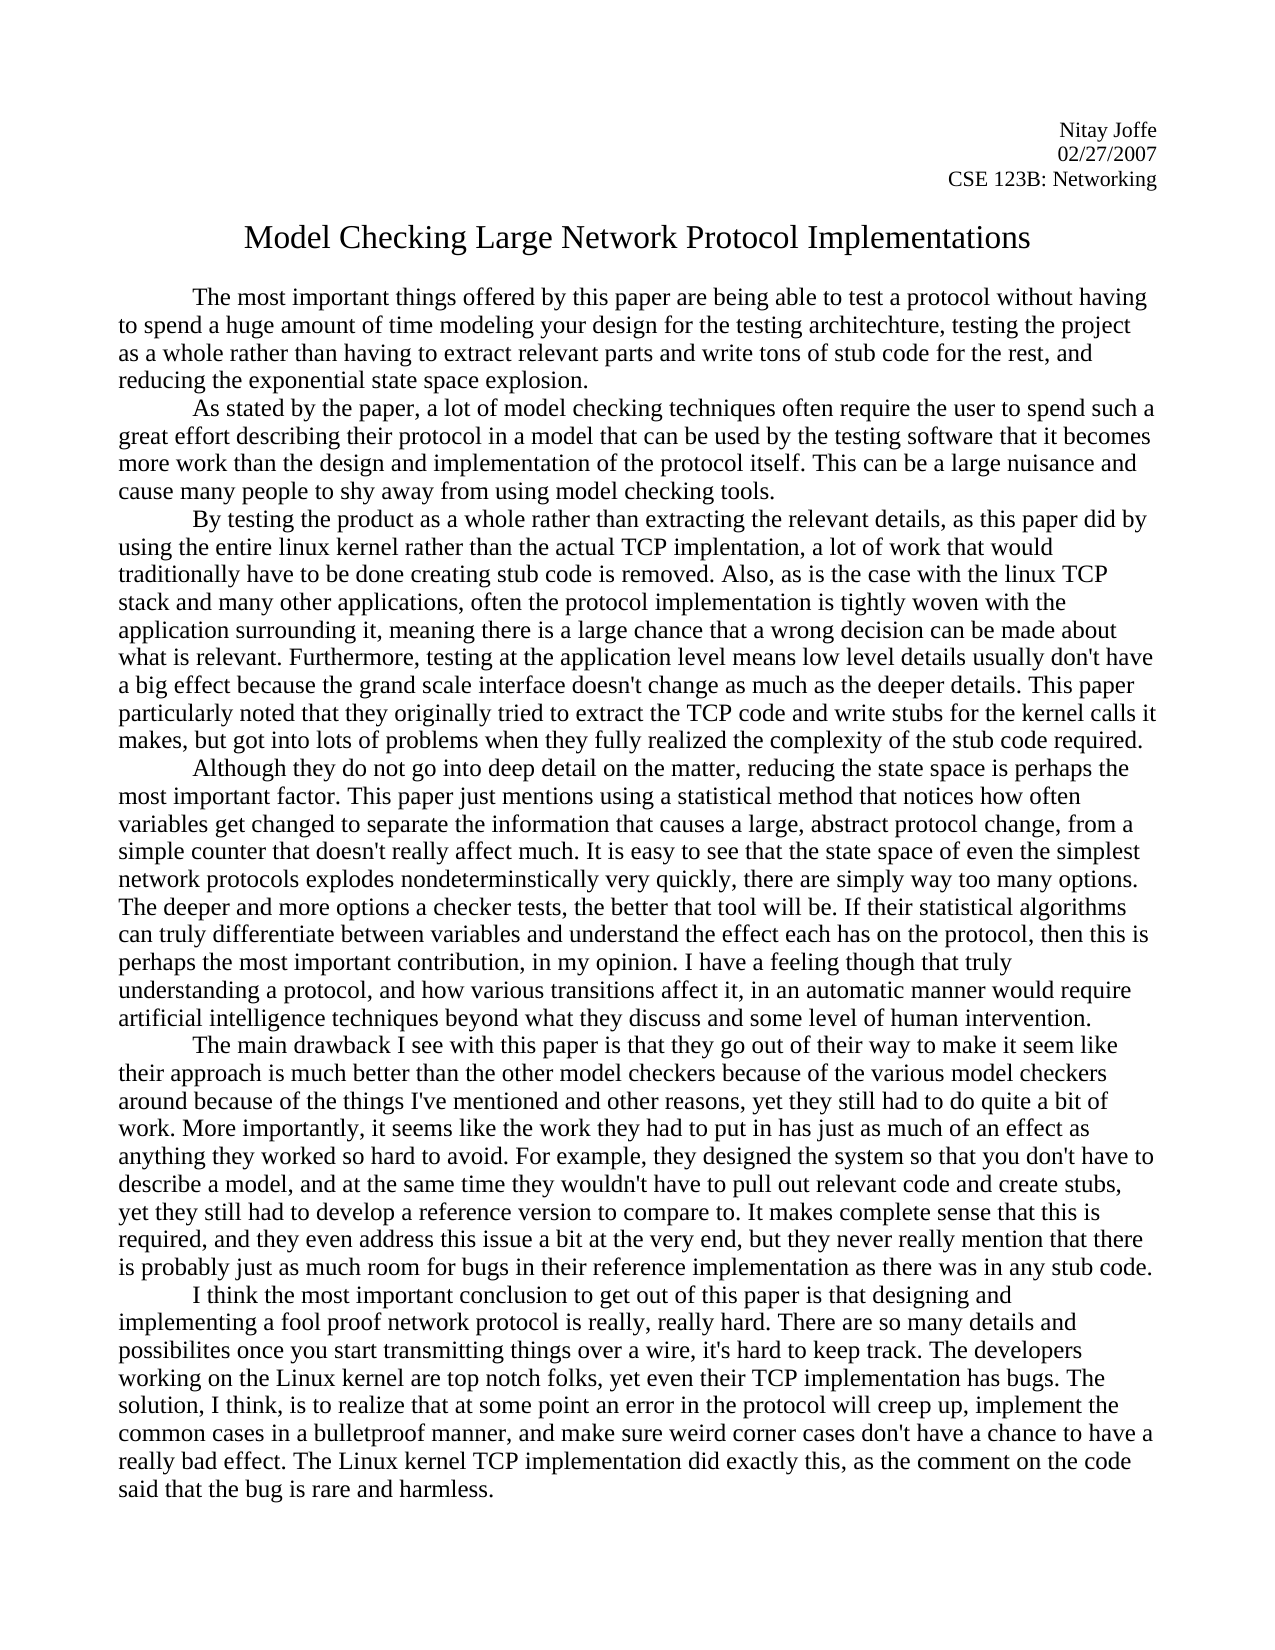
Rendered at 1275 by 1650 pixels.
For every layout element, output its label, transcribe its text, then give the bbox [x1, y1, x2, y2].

text CSE 123B: Networking [118, 167, 1157, 191]
text The main drawback I see with this paper is that they go out of their way to make it seem like their approach is much better than the other model checkers because of the various model checkers around because of the things I've mentioned and other reasons, yet they still had to do quite a bit of work. More importantly, it seems like the work they had to put in has just as much of an effect as anything they worked so hard to avoid. For example, they designed the system so that you don't have to describe a model, and at the same time they wouldn't have to pull out relevant code and create stubs, yet they still had to develop a reference version to compare to. It makes complete sense that this is required, and they even address this issue a bit at the very end, but they never really mention that there is probably just as much room for bugs in their reference implementation as there was in any stub code. [118, 1031, 1157, 1281]
text 02/27/2007 [118, 142, 1157, 167]
text As stated by the paper, a lot of model checking techniques often require the user to spend such a great effort describing their protocol in a model that can be used by the testing software that it becomes more work than the design and implementation of the protocol itself. This can be a large nuisance and cause many people to shy away from using model checking tools. [118, 394, 1157, 505]
text Although they do not go into deep detail on the matter, reducing the state space is perhaps the most important factor. This paper just mentions using a statistical method that notices how often variables get changed to separate the information that causes a large, abstract protocol change, from a simple counter that doesn't really affect much. It is easy to see that the state space of even the simplest network protocols explodes nondeterminstically very quickly, there are simply way too many options. The deeper and more options a checker tests, the better that tool will be. If their statistical algorithms can truly differentiate between variables and understand the effect each has on the protocol, then this is perhaps the most important contribution, in my opinion. I have a feeling though that truly understanding a protocol, and how various transitions affect it, in an automatic manner would require artificial intelligence techniques beyond what they discuss and some level of human intervention. [118, 754, 1157, 1031]
text Nitay Joffe [118, 118, 1157, 142]
text Model Checking Large Network Protocol Implementations [118, 219, 1157, 256]
text By testing the product as a whole rather than extracting the relevant details, as this paper did by using the entire linux kernel rather than the actual TCP implentation, a lot of work that would traditionally have to be done creating stub code is removed. Also, as is the case with the linux TCP stack and many other applications, often the protocol implementation is tightly woven with the application surrounding it, meaning there is a large chance that a wrong decision can be made about what is relevant. Furthermore, testing at the application level means low level details usually don't have a big effect because the grand scale interface doesn't change as much as the deeper details. This paper particularly noted that they originally tried to extract the TCP code and write stubs for the kernel calls it makes, but got into lots of problems when they fully realized the complexity of the stub code required. [118, 505, 1157, 754]
text The most important things offered by this paper are being able to test a protocol without having to spend a huge amount of time modeling your design for the testing architechture, testing the project as a whole rather than having to extract relevant parts and write tons of stub code for the rest, and reducing the exponential state space explosion. [118, 283, 1157, 394]
text I think the most important conclusion to get out of this paper is that designing and implementing a fool proof network protocol is really, really hard. There are so many details and possibilites once you start transmitting things over a wire, it's hard to keep track. The developers working on the Linux kernel are top notch folks, yet even their TCP implementation has bugs. The solution, I think, is to realize that at some point an error in the protocol will creep up, implement the common cases in a bulletproof manner, and make sure weird corner cases don't have a chance to have a really bad effect. The Linux kernel TCP implementation did exactly this, as the comment on the code said that the bug is rare and harmless. [118, 1281, 1157, 1502]
